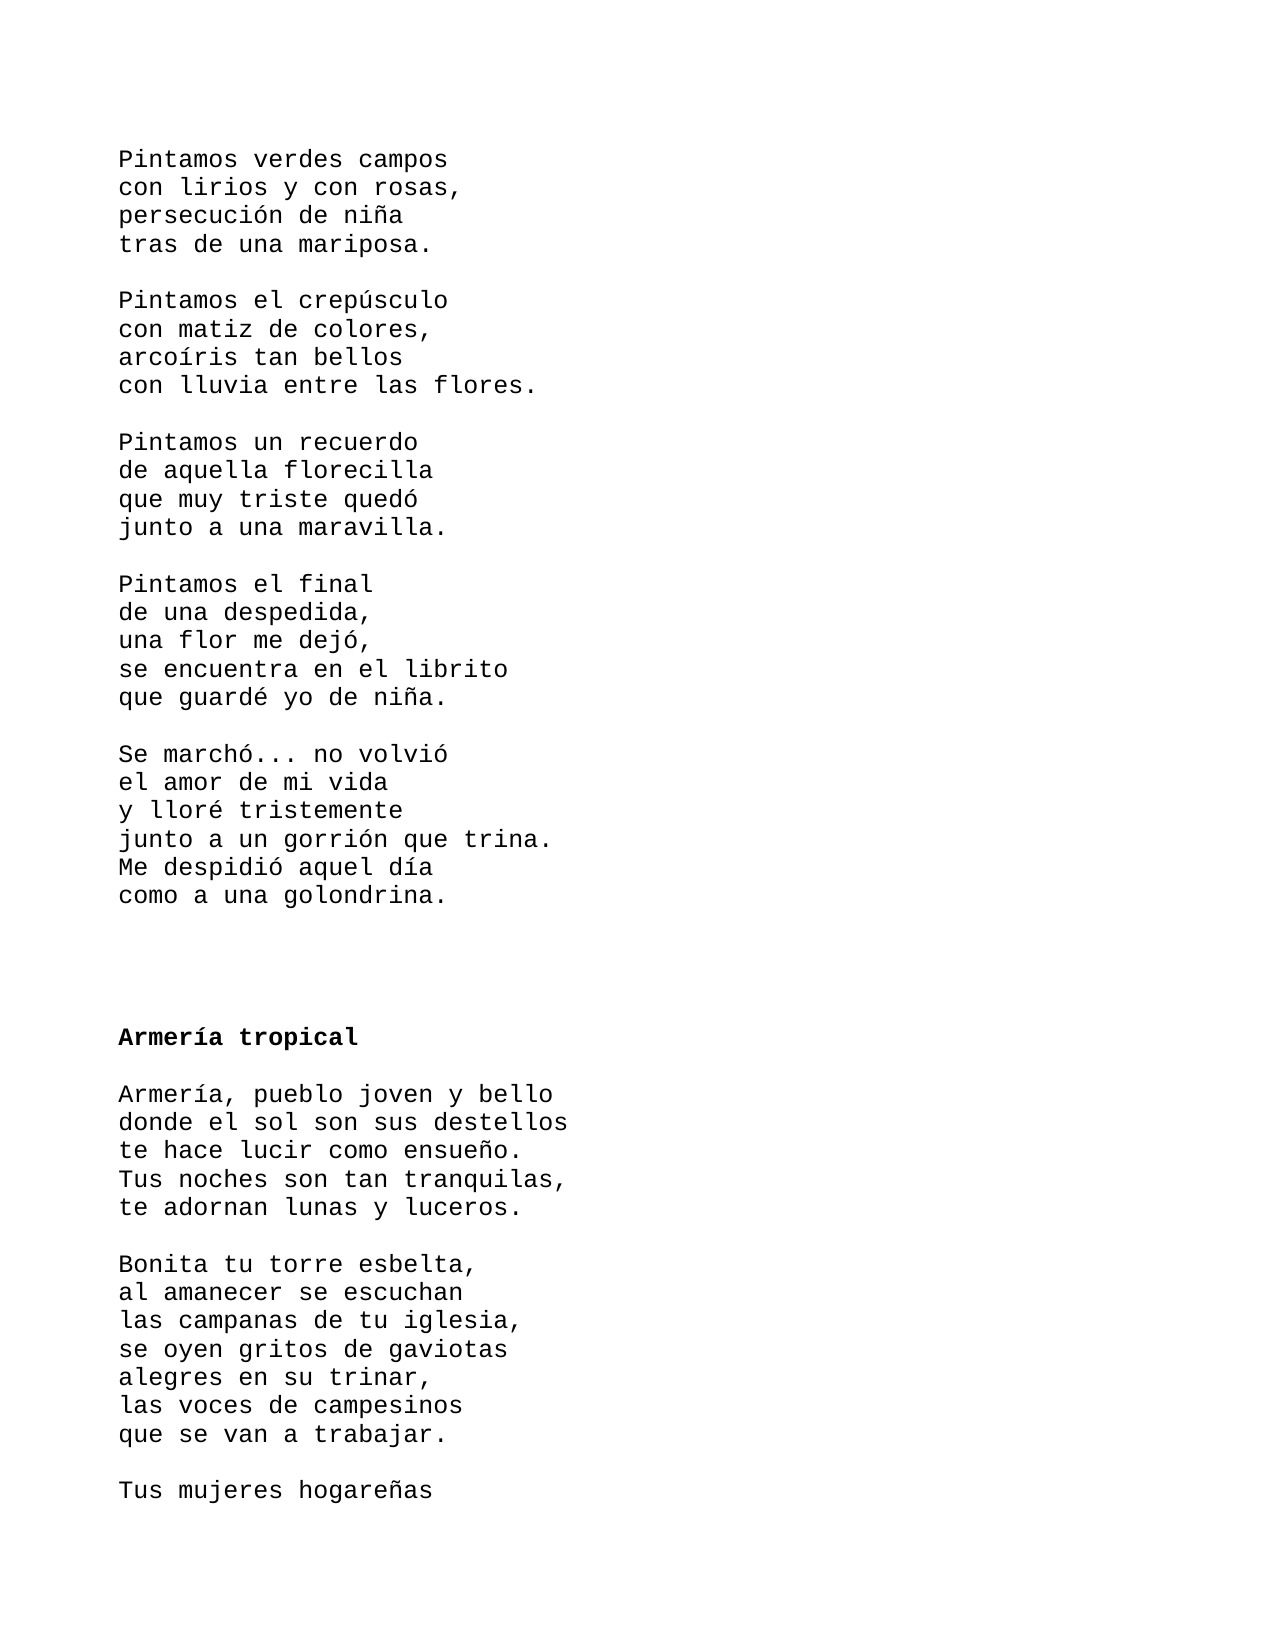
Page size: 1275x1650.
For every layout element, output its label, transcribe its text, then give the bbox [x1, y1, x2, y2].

text te adornan lunas y luceros. [118, 1195, 1157, 1223]
text Pintamos el crepúsculo [118, 288, 1157, 316]
text Pintamos un recuerdo [118, 430, 1157, 458]
text tras de una mariposa. [118, 231, 1157, 260]
text que muy triste quedó [118, 486, 1157, 515]
text las voces de campesinos [118, 1393, 1157, 1421]
text de aquella florecilla [118, 458, 1157, 486]
text con lirios y con rosas, [118, 175, 1157, 203]
text junto a un gorrión que trina. [118, 826, 1157, 855]
text Tus mujeres hogareñas [118, 1478, 1157, 1506]
text donde el sol son sus destellos [118, 1110, 1157, 1138]
text de una despedida, [118, 600, 1157, 628]
text Pintamos el final [118, 571, 1157, 600]
text se encuentra en el librito [118, 656, 1157, 685]
text que guardé yo de niña. [118, 685, 1157, 713]
text al amanecer se escuchan [118, 1280, 1157, 1308]
text junto a una maravilla. [118, 515, 1157, 543]
text te hace lucir como ensueño. [118, 1138, 1157, 1166]
text como a una golondrina. [118, 883, 1157, 911]
text las campanas de tu iglesia, [118, 1308, 1157, 1336]
text Me despidió aquel día [118, 855, 1157, 883]
text Armería, pueblo joven y bello [118, 1081, 1157, 1110]
text con matiz de colores, [118, 316, 1157, 345]
text Armería tropical [118, 1025, 1157, 1053]
text se oyen gritos de gaviotas [118, 1336, 1157, 1365]
text Tus noches son tan tranquilas, [118, 1166, 1157, 1195]
text alegres en su trinar, [118, 1365, 1157, 1393]
text que se van a trabajar. [118, 1421, 1157, 1450]
text con lluvia entre las flores. [118, 373, 1157, 401]
text una flor me dejó, [118, 628, 1157, 656]
text Pintamos verdes campos [118, 146, 1157, 175]
text Bonita tu torre esbelta, [118, 1251, 1157, 1280]
text arcoíris tan bellos [118, 345, 1157, 373]
text persecución de niña [118, 203, 1157, 231]
text y lloré tristemente [118, 798, 1157, 826]
text Se marchó... no volvió [118, 741, 1157, 770]
text el amor de mi vida [118, 770, 1157, 798]
